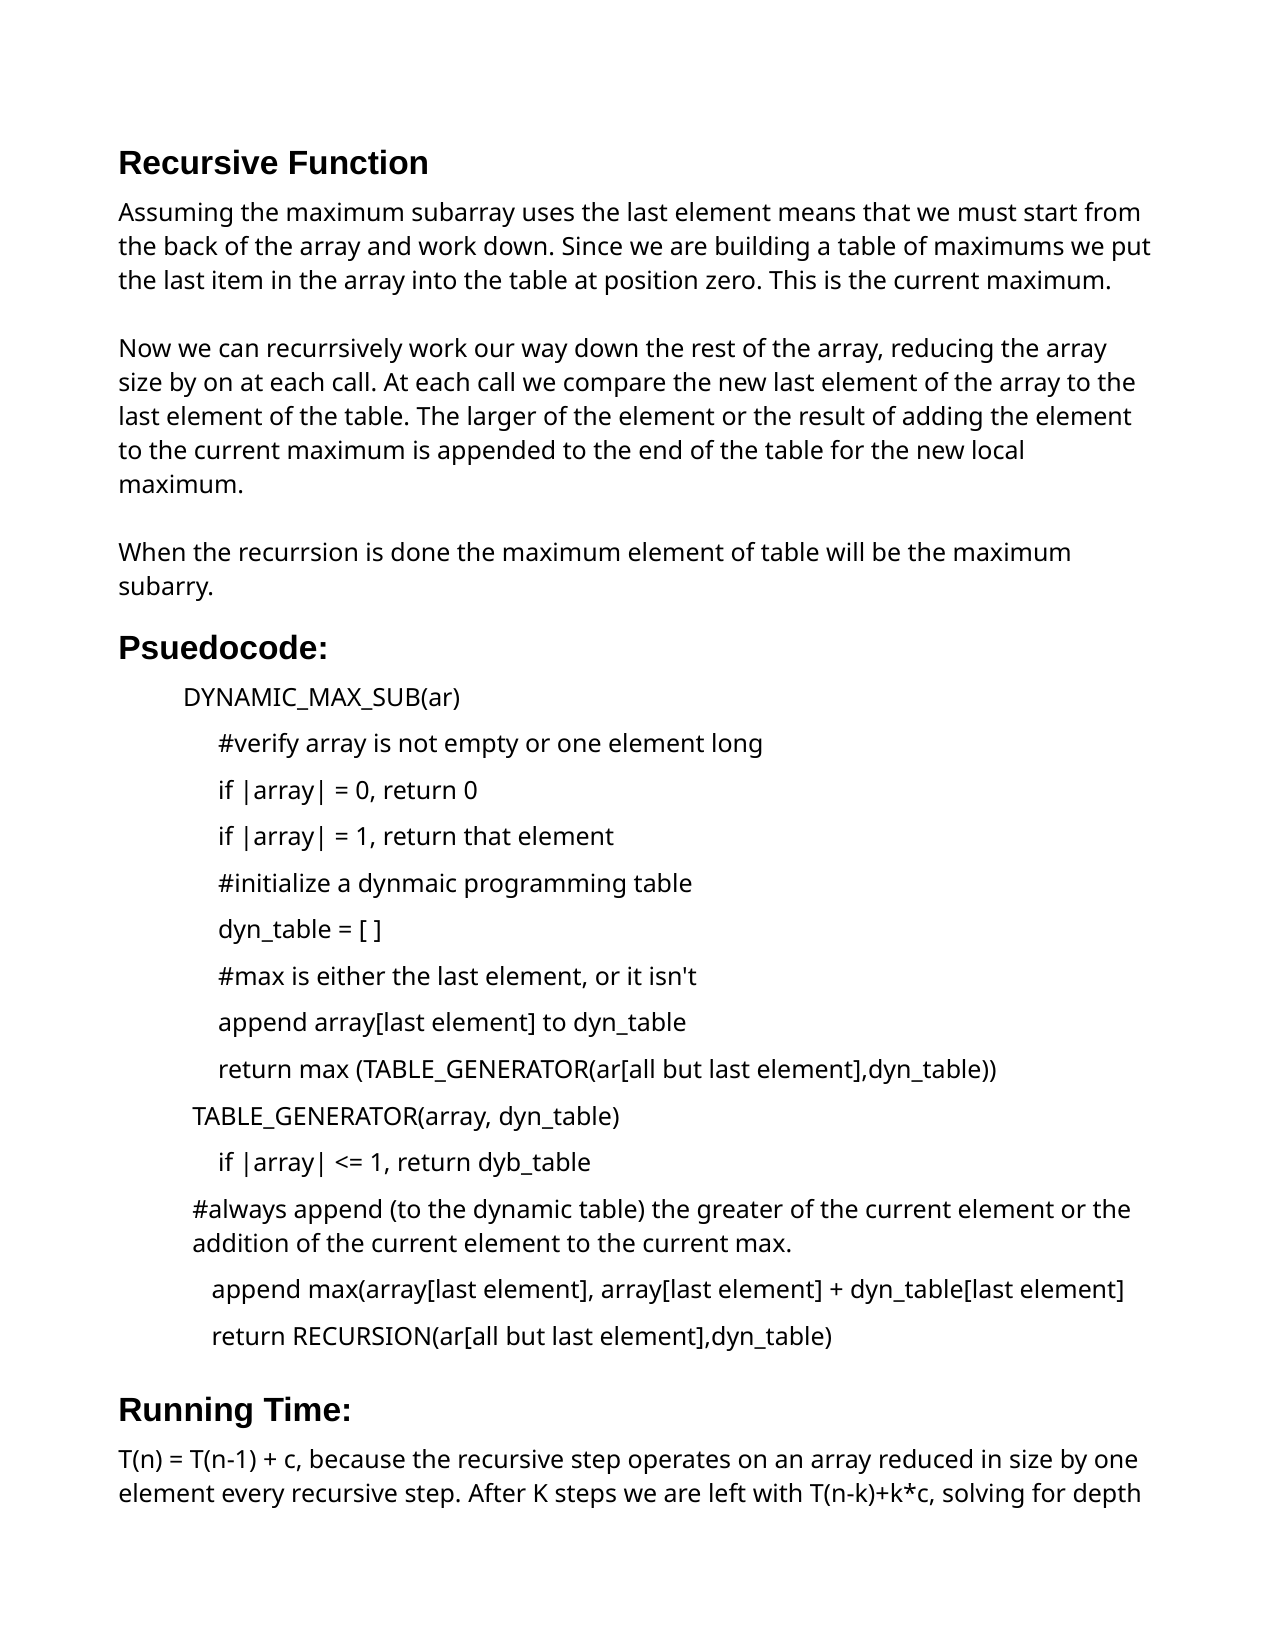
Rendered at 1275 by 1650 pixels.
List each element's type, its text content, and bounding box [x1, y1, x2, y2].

subtitle Running Time: [118, 1390, 1157, 1429]
text #verify array is not empty or one element long [192, 726, 1157, 760]
text #always append (to the dynamic table) the greater of the current element or the addition of the current element to the current max. [192, 1191, 1157, 1259]
subtitle Recursive Function [118, 143, 1157, 182]
text DYNAMIC_MAX_SUB(ar) [118, 679, 1157, 713]
text #initialize a dynmaic programming table [192, 865, 1157, 899]
text Now we can recurrsively work our way down the rest of the array, reducing the array size by on at each call. At each call we compare the new last element of the array to the last element of the table. The larger of the element or the result of adding the element to the current maximum is appended to the end of the table for the new local maximum. [118, 331, 1157, 501]
text When the recurrsion is done the maximum element of table will be the maximum subarry. [118, 535, 1157, 603]
text append max(array[last element], array[last element] + dyn_table[last element] [192, 1272, 1157, 1306]
text dyn_table = [ ] [192, 912, 1157, 946]
subtitle Psuedocode: [118, 628, 1157, 667]
text if |array| = 1, return that element [192, 819, 1157, 853]
text T(n) = T(n-1) + c, because the recursive step operates on an array reduced in size by one element every recursive step. After K steps we are left with T(n-k)+k*c, solving for depth [118, 1441, 1157, 1509]
text if |array| = 0, return 0 [192, 772, 1157, 806]
text Assuming the maximum subarray uses the last element means that we must start from the back of the array and work down. Since we are building a table of maximums we put the last item in the array into the table at position zero. This is the current maximum. [118, 194, 1157, 296]
text if |array| <= 1, return dyb_table [192, 1145, 1157, 1179]
text TABLE_GENERATOR(array, dyn_table) [192, 1098, 1157, 1132]
text return max (TABLE_GENERATOR(ar[all but last element],dyn_table)) [192, 1052, 1157, 1086]
text return RECURSION(ar[all but last element],dyn_table) [192, 1318, 1157, 1353]
text append array[last element] to dyn_table [192, 1005, 1157, 1039]
text #max is either the last element, or it isn't [192, 958, 1157, 993]
